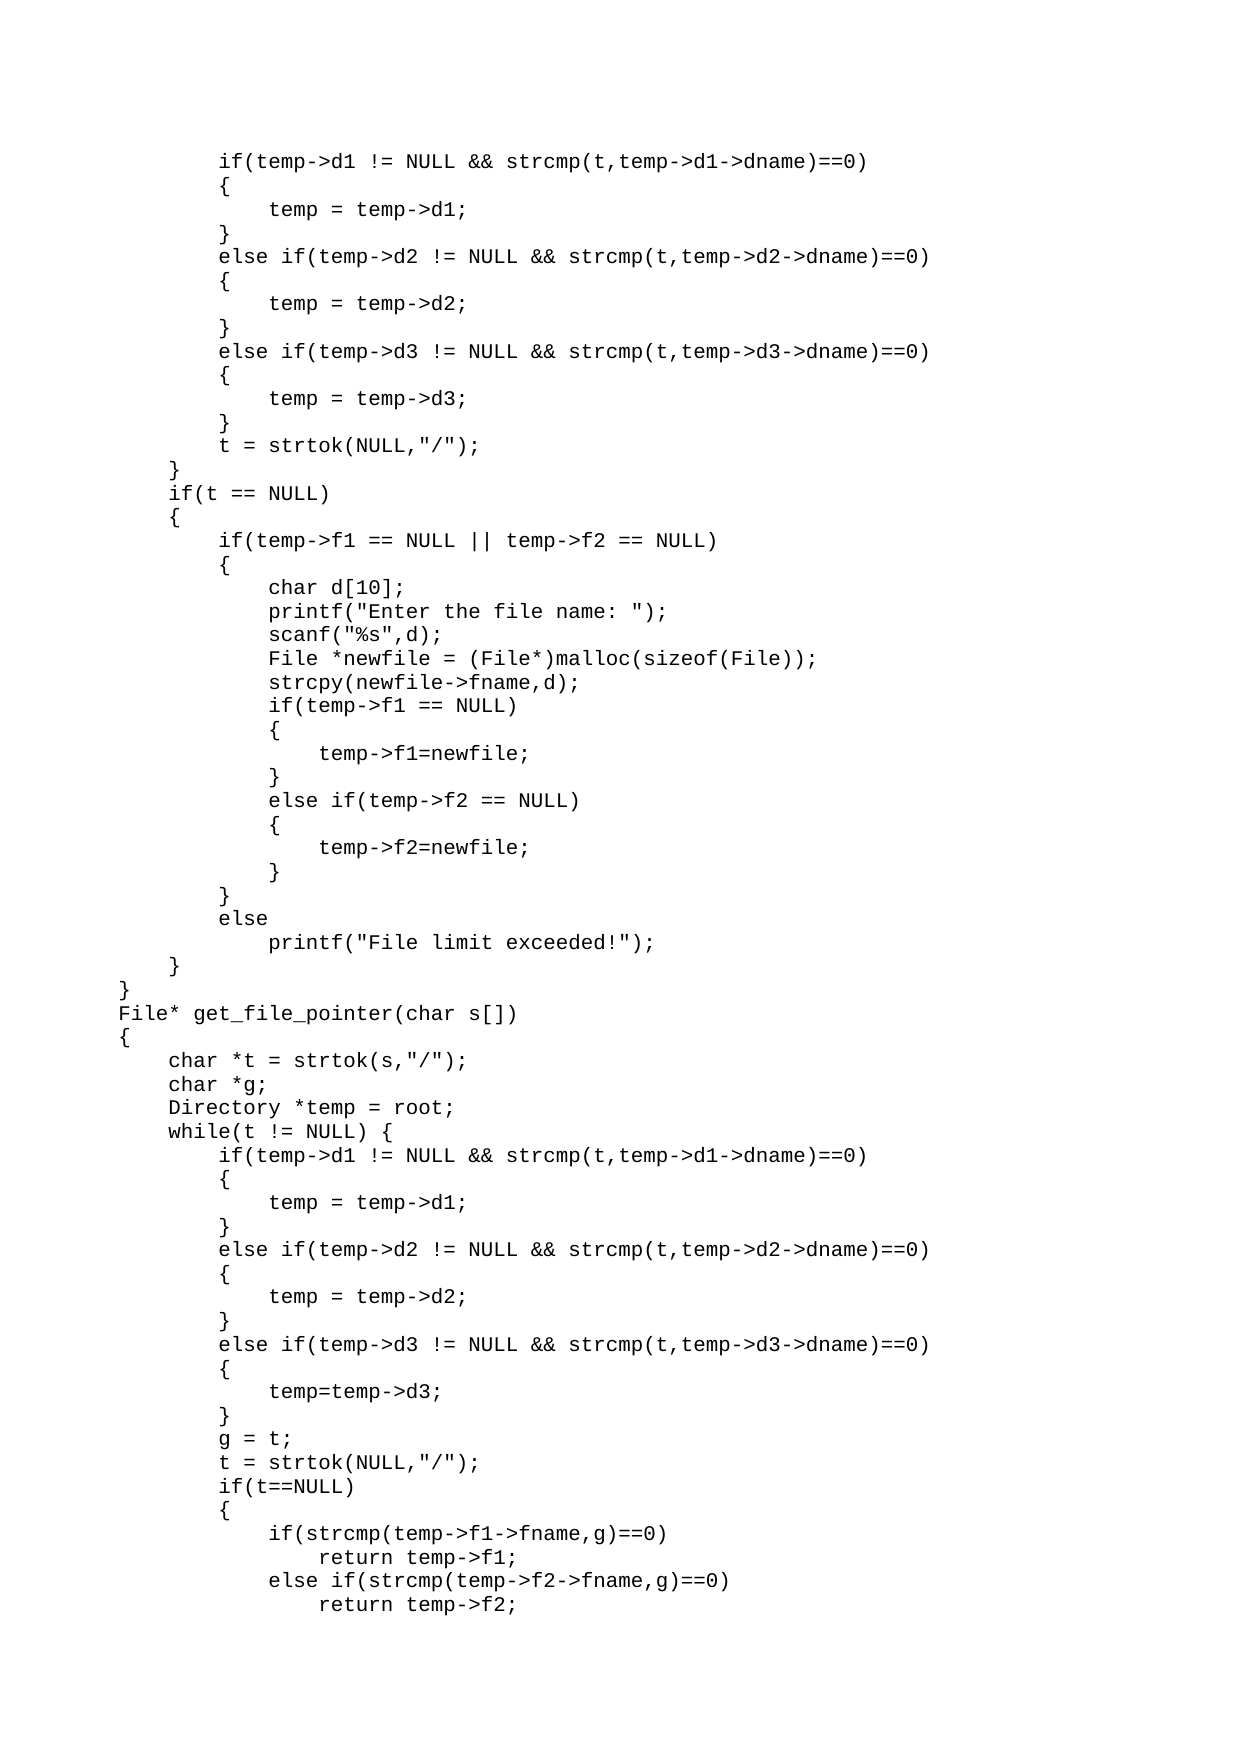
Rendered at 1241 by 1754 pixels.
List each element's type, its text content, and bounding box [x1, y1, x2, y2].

text temp = temp->d1; [118, 1192, 1122, 1216]
text printf("Enter the file name: "); [118, 601, 1122, 624]
text } [118, 979, 1122, 1003]
text } [118, 861, 1122, 884]
text if(temp->f1 == NULL || temp->f2 == NULL) [118, 530, 1122, 553]
text } [118, 956, 1122, 979]
text while(t != NULL) { [118, 1121, 1122, 1145]
text char *t = strtok(s,"/"); [118, 1050, 1122, 1074]
text if(t == NULL) [118, 483, 1122, 506]
text else if(temp->d2 != NULL && strcmp(t,temp->d2->dname)==0) [118, 246, 1122, 270]
text { [118, 1263, 1122, 1287]
text g = t; [118, 1428, 1122, 1452]
text if(temp->f1 == NULL) [118, 695, 1122, 719]
text } [118, 412, 1122, 435]
text else if(temp->d3 != NULL && strcmp(t,temp->d3->dname)==0) [118, 1334, 1122, 1357]
text return temp->f2; [118, 1594, 1122, 1618]
text strcpy(newfile->fname,d); [118, 672, 1122, 695]
text else if(temp->d2 != NULL && strcmp(t,temp->d2->dname)==0) [118, 1239, 1122, 1263]
text File* get_file_pointer(char s[]) [118, 1003, 1122, 1026]
text t = strtok(NULL,"/"); [118, 435, 1122, 459]
text { [118, 175, 1122, 199]
text Directory *temp = root; [118, 1097, 1122, 1121]
text { [118, 364, 1122, 388]
text else if(temp->f2 == NULL) [118, 790, 1122, 814]
text scanf("%s",d); [118, 624, 1122, 648]
text if(temp->d1 != NULL && strcmp(t,temp->d1->dname)==0) [118, 152, 1122, 175]
text char d[10]; [118, 577, 1122, 601]
text } [118, 1310, 1122, 1334]
text { [118, 506, 1122, 530]
text temp->f1=newfile; [118, 743, 1122, 766]
text t = strtok(NULL,"/"); [118, 1452, 1122, 1476]
text if(strcmp(temp->f1->fname,g)==0) [118, 1523, 1122, 1547]
text { [118, 1026, 1122, 1050]
text File *newfile = (File*)malloc(sizeof(File)); [118, 648, 1122, 672]
text { [118, 1168, 1122, 1192]
text temp = temp->d2; [118, 293, 1122, 317]
text temp=temp->d3; [118, 1381, 1122, 1405]
text if(temp->d1 != NULL && strcmp(t,temp->d1->dname)==0) [118, 1145, 1122, 1168]
text else if(strcmp(temp->f2->fname,g)==0) [118, 1570, 1122, 1594]
text temp = temp->d3; [118, 388, 1122, 412]
text { [118, 1499, 1122, 1523]
text else if(temp->d3 != NULL && strcmp(t,temp->d3->dname)==0) [118, 341, 1122, 364]
text char *g; [118, 1074, 1122, 1097]
text } [118, 1405, 1122, 1428]
text { [118, 270, 1122, 293]
text { [118, 719, 1122, 743]
text } [118, 766, 1122, 790]
text printf("File limit exceeded!"); [118, 932, 1122, 956]
text if(t==NULL) [118, 1476, 1122, 1499]
text } [118, 317, 1122, 341]
text return temp->f1; [118, 1547, 1122, 1570]
text temp = temp->d1; [118, 199, 1122, 222]
text else [118, 908, 1122, 932]
text temp->f2=newfile; [118, 837, 1122, 861]
text { [118, 1357, 1122, 1381]
text } [118, 459, 1122, 483]
text { [118, 814, 1122, 837]
text } [118, 1216, 1122, 1239]
text } [118, 222, 1122, 246]
text } [118, 884, 1122, 908]
text temp = temp->d2; [118, 1287, 1122, 1310]
text { [118, 553, 1122, 577]
